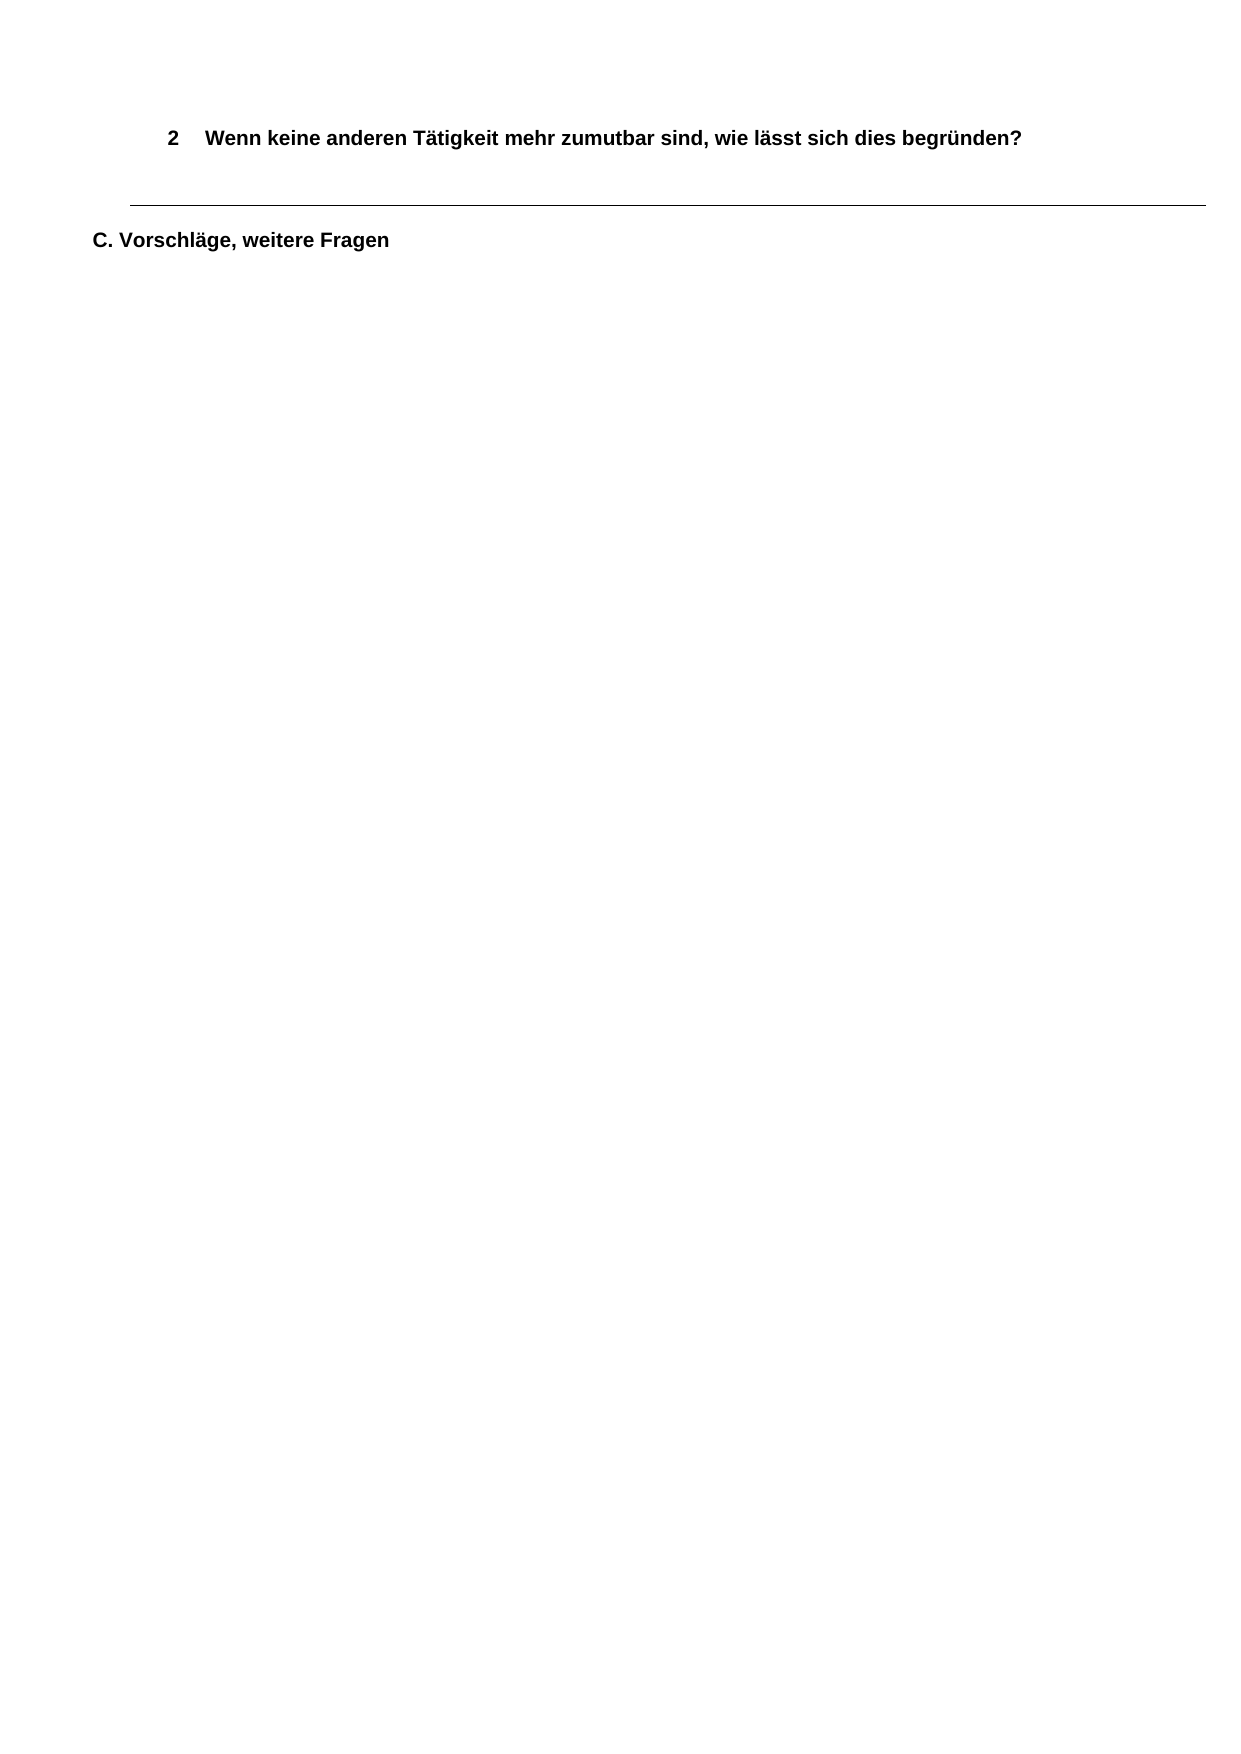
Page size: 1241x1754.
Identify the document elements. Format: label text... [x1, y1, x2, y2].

list Wenn keine anderen Tätigkeit mehr zumutbar sind, wie lässt sich dies begründen? [167, 126, 1206, 149]
text C. Vorschläge, weitere Fragen [92, 228, 1206, 251]
